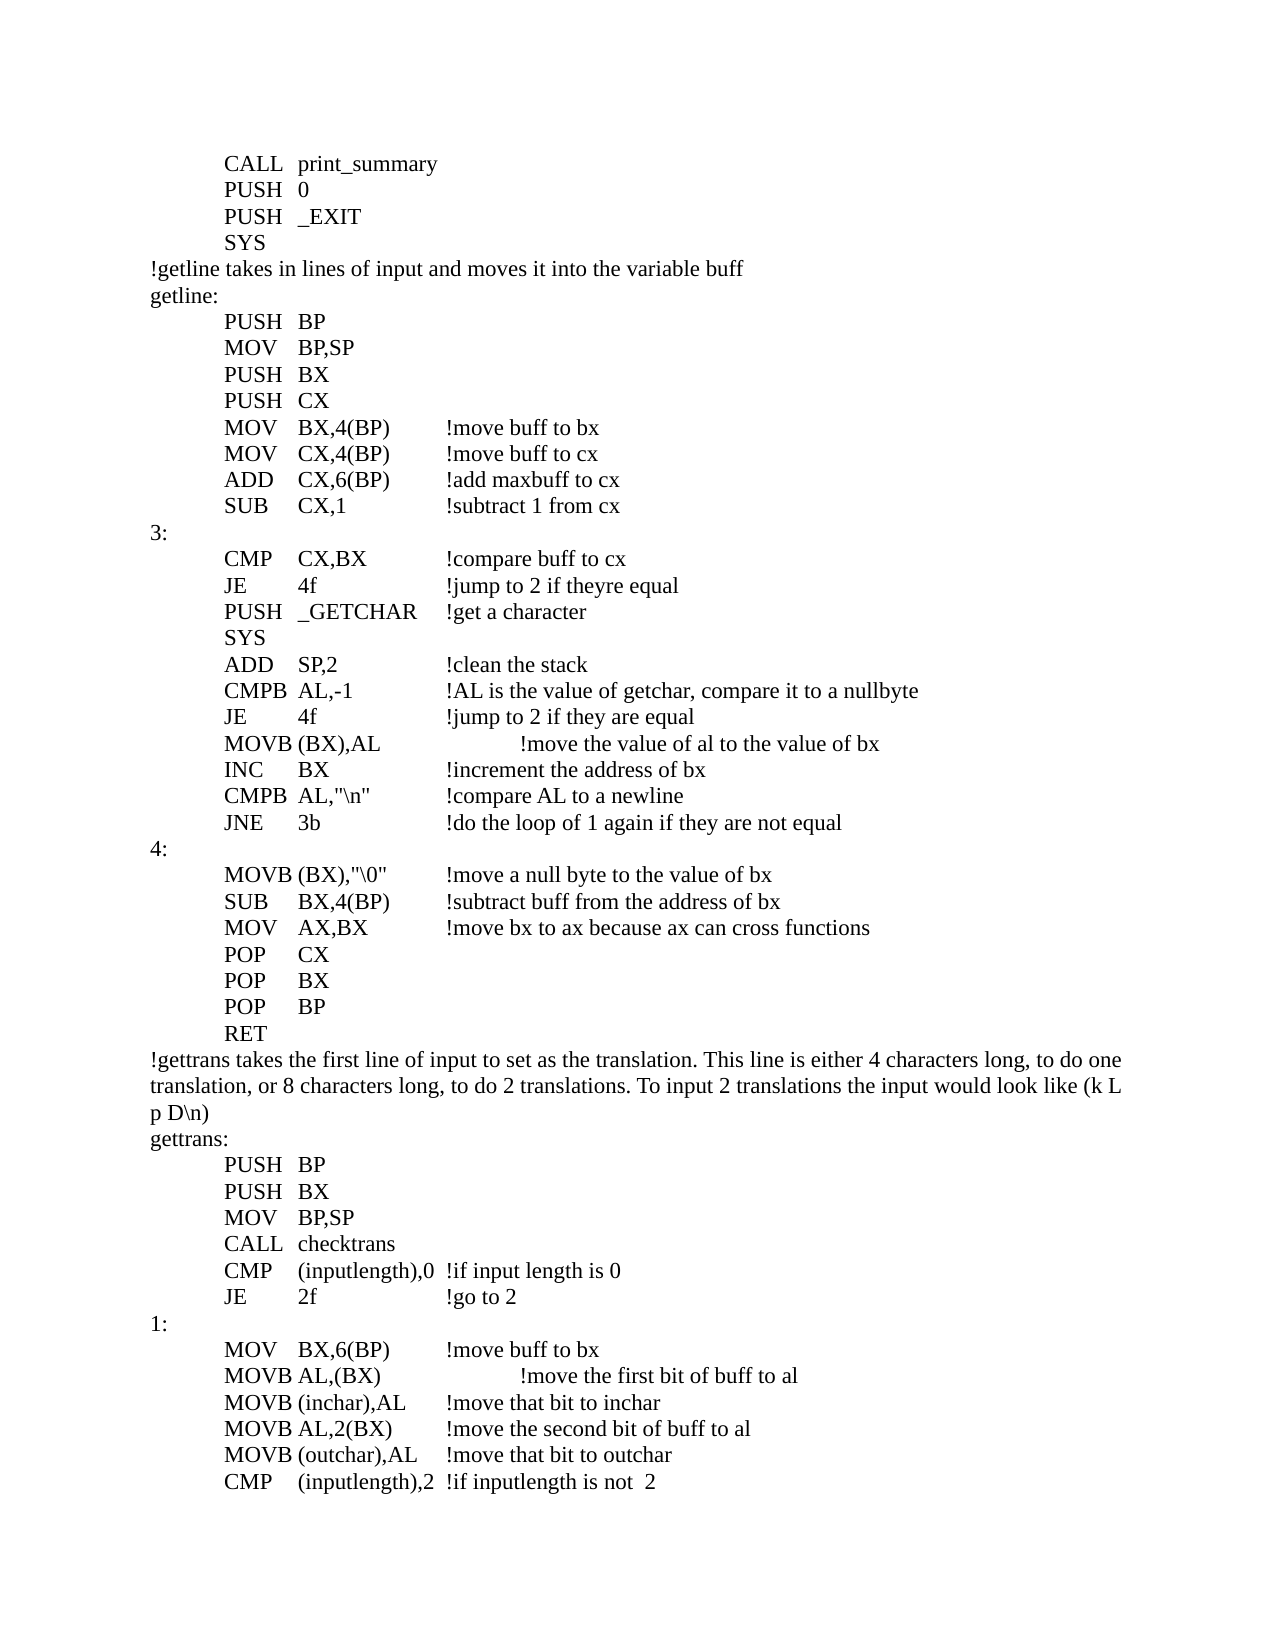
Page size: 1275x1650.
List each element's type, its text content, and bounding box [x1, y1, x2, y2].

text PUSH CX [150, 387, 1125, 413]
text PUSH BX [150, 361, 1125, 387]
text MOV BX,4(BP) !move buff to bx [150, 413, 1125, 440]
text MOV BP,SP [150, 1204, 1125, 1231]
text CMP (inputlength),2 !if inputlength is not 2 [150, 1468, 1125, 1494]
text MOVB AL,(BX) !move the first bit of buff to al [150, 1362, 1125, 1389]
text ADD CX,6(BP) !add maxbuff to cx [150, 466, 1125, 493]
text JE 4f !jump to 2 if they are equal [150, 703, 1125, 730]
text CMP (inputlength),0 !if input length is 0 [150, 1257, 1125, 1283]
text SUB BX,4(BP) !subtract buff from the address of bx [150, 888, 1125, 914]
text MOVB (inchar),AL !move that bit to inchar [150, 1389, 1125, 1415]
text POP BX [150, 967, 1125, 993]
text CALL print_summary [150, 150, 1125, 176]
text POP BP [150, 993, 1125, 1020]
text INC BX !increment the address of bx [150, 756, 1125, 782]
text RET [150, 1020, 1125, 1046]
text gettrans: [150, 1125, 1125, 1151]
text MOV CX,4(BP) !move buff to cx [150, 440, 1125, 466]
text MOVB (BX),AL !move the value of al to the value of bx [150, 730, 1125, 756]
text 1: [150, 1309, 1125, 1336]
text getline: [150, 282, 1125, 308]
text MOVB (outchar),AL !move that bit to outchar [150, 1441, 1125, 1468]
text JNE 3b !do the loop of 1 again if they are not equal [150, 809, 1125, 835]
text MOV BX,6(BP) !move buff to bx [150, 1336, 1125, 1362]
text POP CX [150, 941, 1125, 967]
text MOVB AL,2(BX) !move the second bit of buff to al [150, 1415, 1125, 1441]
text CMPB AL,-1 !AL is the value of getchar, compare it to a nullbyte [150, 677, 1125, 703]
text 4: [150, 835, 1125, 862]
text SUB CX,1 !subtract 1 from cx [150, 493, 1125, 519]
text JE 4f !jump to 2 if theyre equal [150, 572, 1125, 598]
text PUSH BP [150, 308, 1125, 334]
text SYS [150, 229, 1125, 255]
text PUSH _EXIT [150, 203, 1125, 229]
text !gettrans takes the first line of input to set as the translation. This line is either 4 characters long, to do one translation, or 8 characters long, to do 2 translations. To input 2 translations the input would look like (k L p D\n) [150, 1046, 1125, 1125]
text MOVB (BX),"\0" !move a null byte to the value of bx [150, 862, 1125, 888]
text CMPB AL,"\n" !compare AL to a newline [150, 782, 1125, 809]
text CALL checktrans [150, 1231, 1125, 1257]
text MOV BP,SP [150, 334, 1125, 361]
text PUSH 0 [150, 176, 1125, 203]
text 3: [150, 519, 1125, 545]
text PUSH BX [150, 1178, 1125, 1204]
text ADD SP,2 !clean the stack [150, 651, 1125, 677]
text PUSH _GETCHAR !get a character [150, 598, 1125, 624]
text JE 2f !go to 2 [150, 1283, 1125, 1309]
text MOV AX,BX !move bx to ax because ax can cross functions [150, 914, 1125, 941]
text !getline takes in lines of input and moves it into the variable buff [150, 255, 1125, 282]
text SYS [150, 624, 1125, 651]
text CMP CX,BX !compare buff to cx [150, 545, 1125, 572]
text PUSH BP [150, 1151, 1125, 1178]
